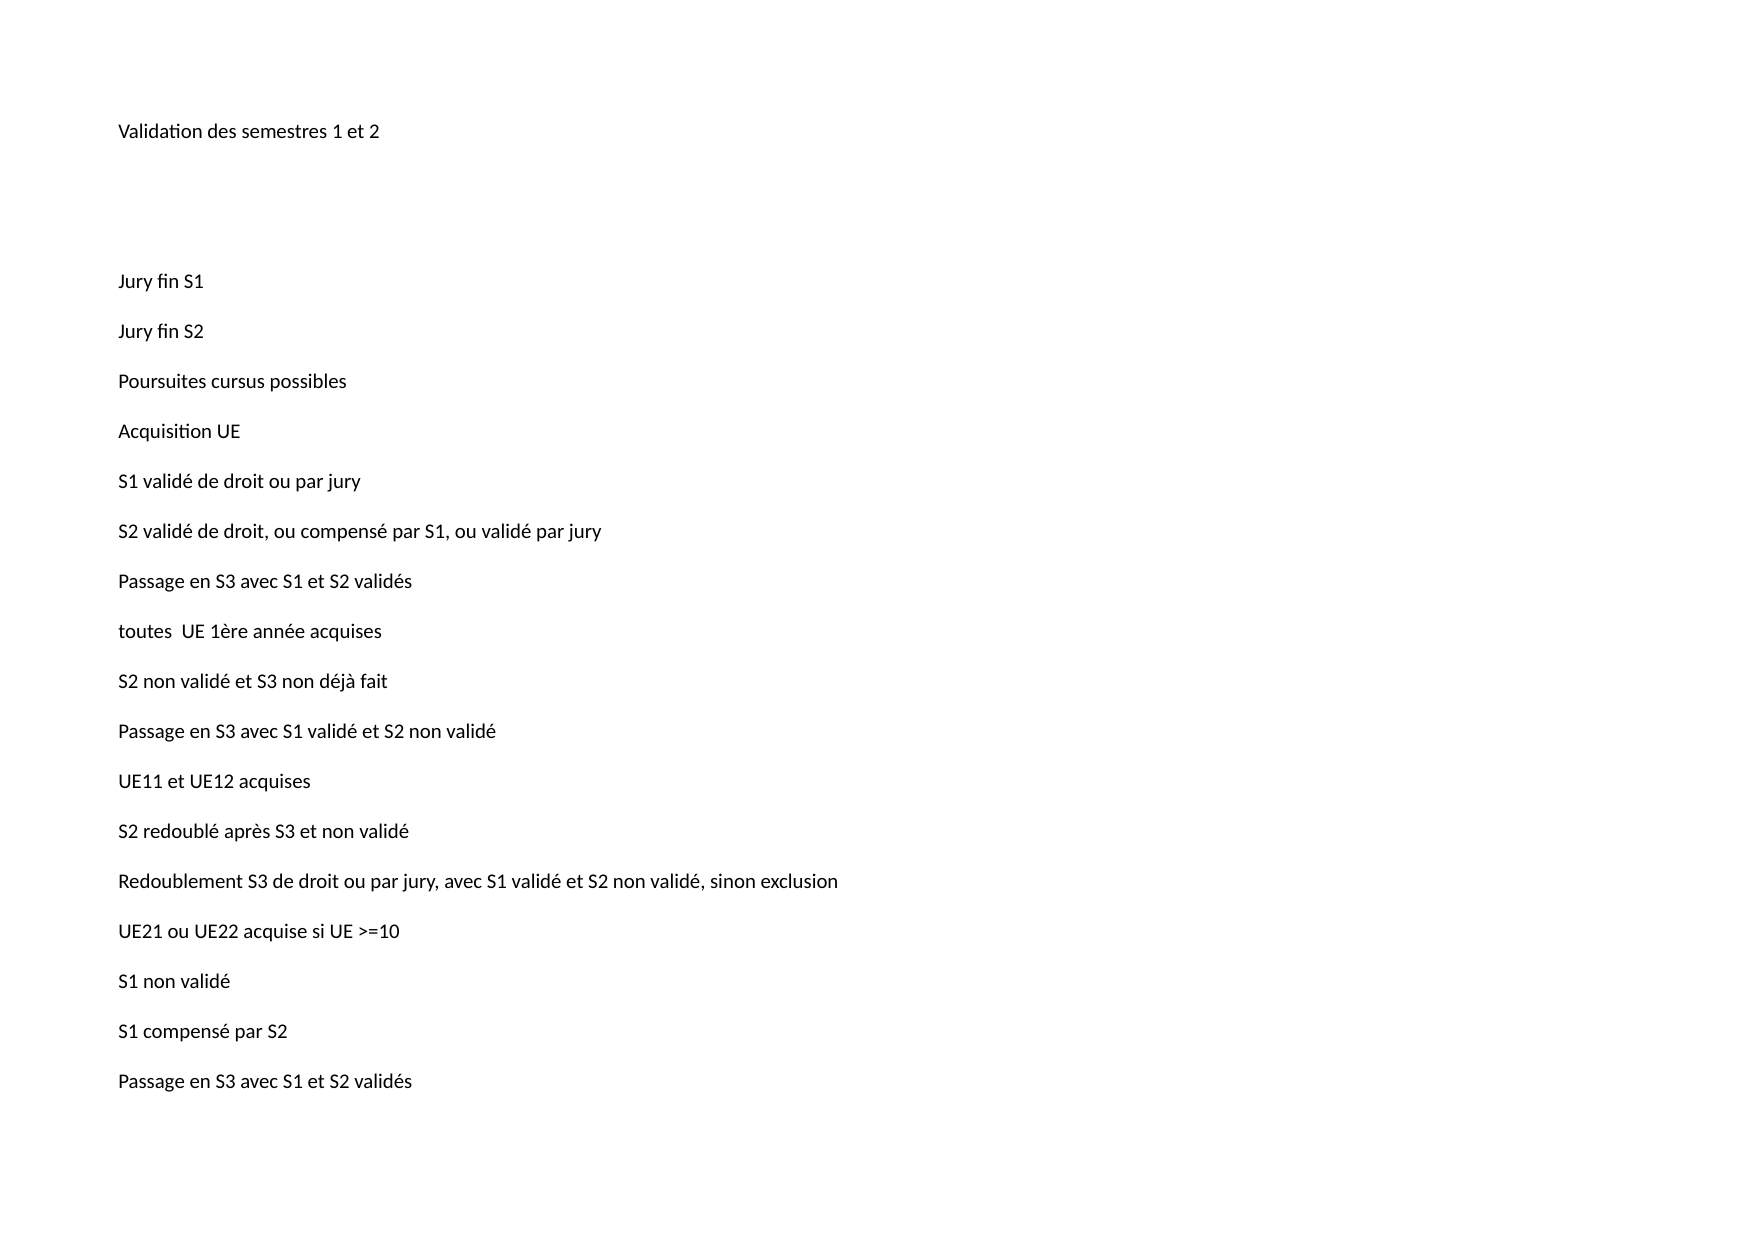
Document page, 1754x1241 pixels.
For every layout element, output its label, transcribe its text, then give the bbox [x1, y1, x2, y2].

text toutes UE 1ère année acquises [118, 618, 1636, 643]
text UE11 et UE12 acquises [118, 768, 1636, 793]
text Validation des semestres 1 et 2 [118, 118, 1636, 143]
text Passage en S3 avec S1 et S2 validés [118, 1068, 1636, 1093]
text Jury fin S2 [118, 318, 1636, 343]
text UE21 ou UE22 acquise si UE >=10 [118, 918, 1636, 943]
text S2 non validé et S3 non déjà fait [118, 668, 1636, 693]
text Poursuites cursus possibles [118, 368, 1636, 393]
text S1 validé de droit ou par jury [118, 468, 1636, 493]
text S2 redoublé après S3 et non validé [118, 818, 1636, 843]
text Passage en S3 avec S1 et S2 validés [118, 568, 1636, 593]
text S1 non validé [118, 968, 1636, 993]
text Redoublement S3 de droit ou par jury, avec S1 validé et S2 non validé, sinon exclusion [118, 868, 1636, 893]
text Passage en S3 avec S1 validé et S2 non validé [118, 718, 1636, 743]
text S2 validé de droit, ou compensé par S1, ou validé par jury [118, 518, 1636, 543]
text Jury fin S1 [118, 268, 1636, 293]
text S1 compensé par S2 [118, 1018, 1636, 1043]
text Acquisition UE [118, 418, 1636, 443]
